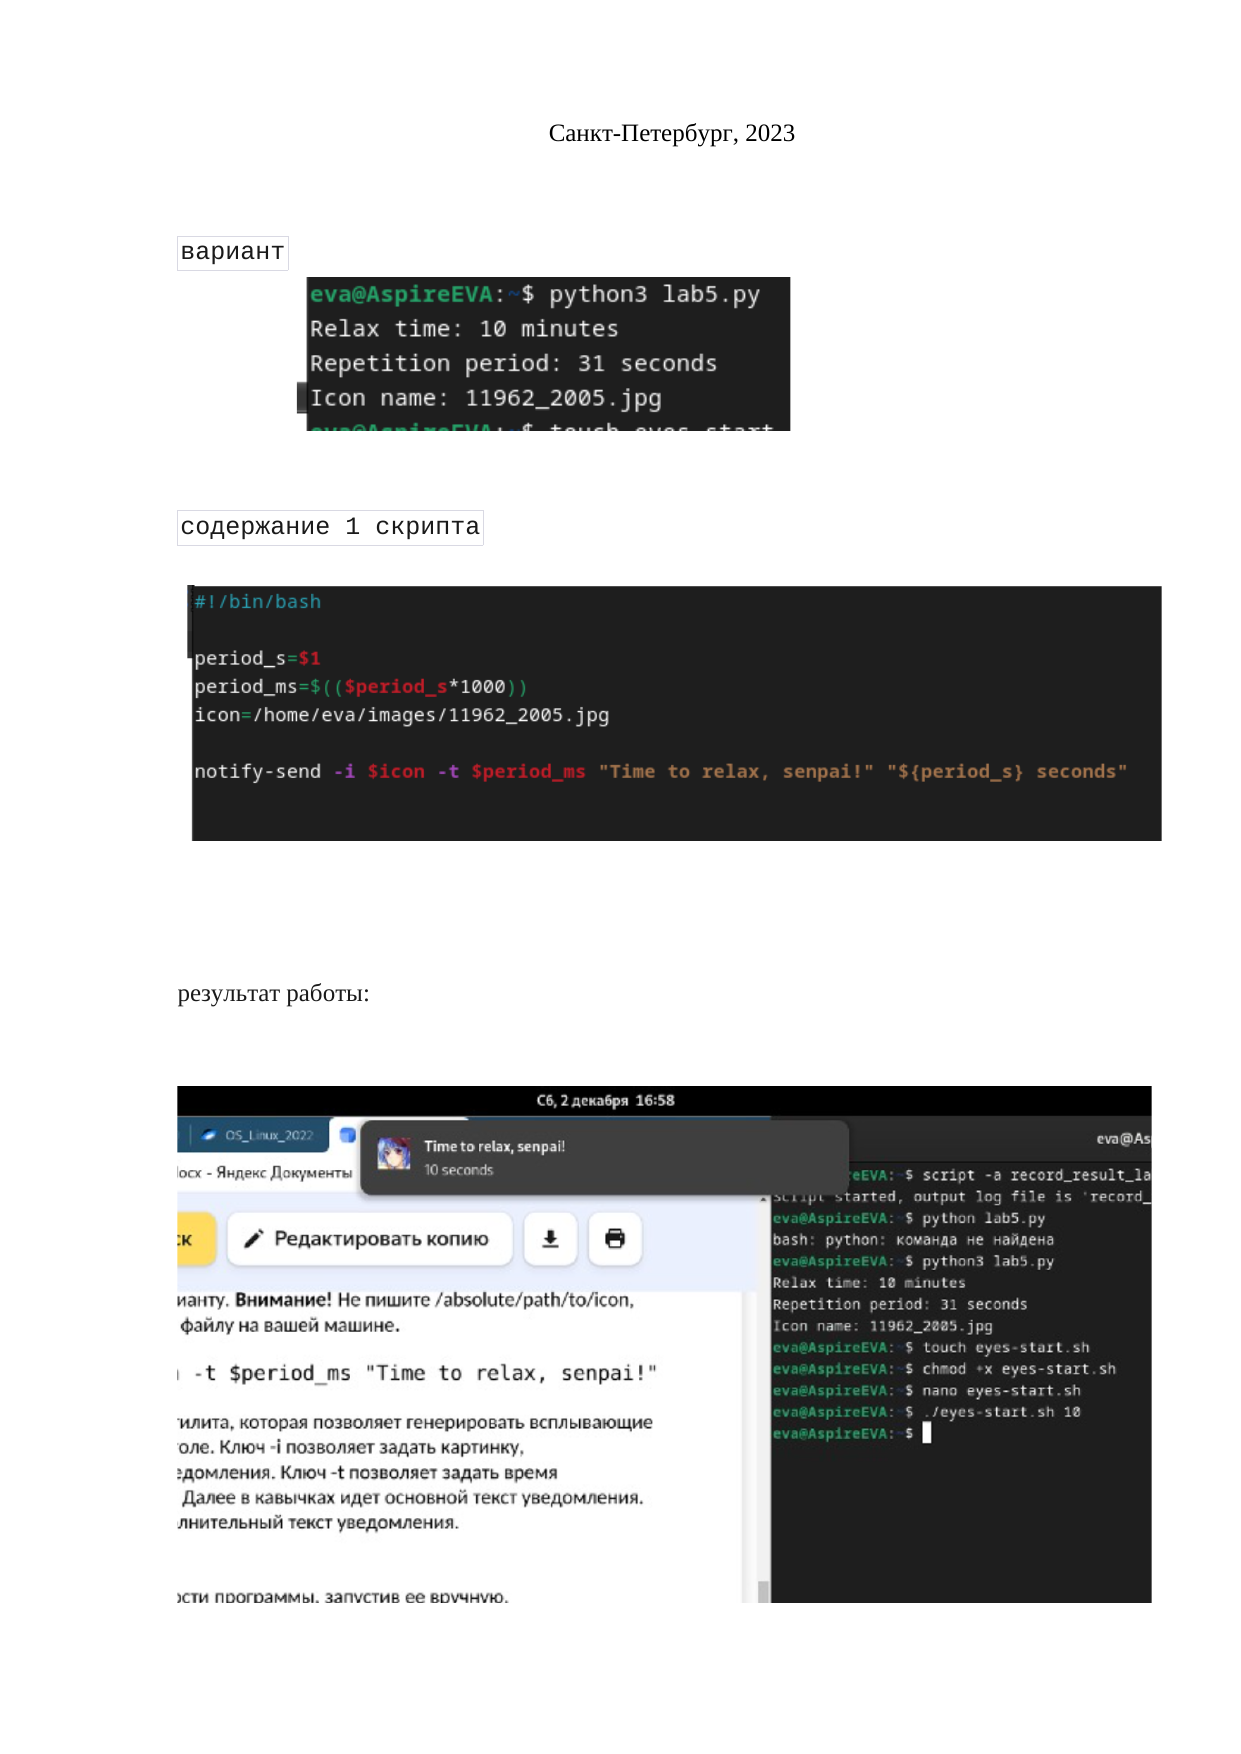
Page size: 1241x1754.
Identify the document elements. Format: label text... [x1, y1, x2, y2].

text [484, 510, 1152, 545]
text результат работы: [177, 978, 1152, 1007]
picture [296, 277, 791, 431]
text [289, 236, 1152, 270]
text Санкт-Петербург, 2023 [177, 118, 1152, 147]
picture [187, 585, 1162, 841]
picture [177, 1086, 1152, 1603]
text содержание 1 скрипта [178, 511, 483, 545]
text вариант [178, 237, 288, 270]
